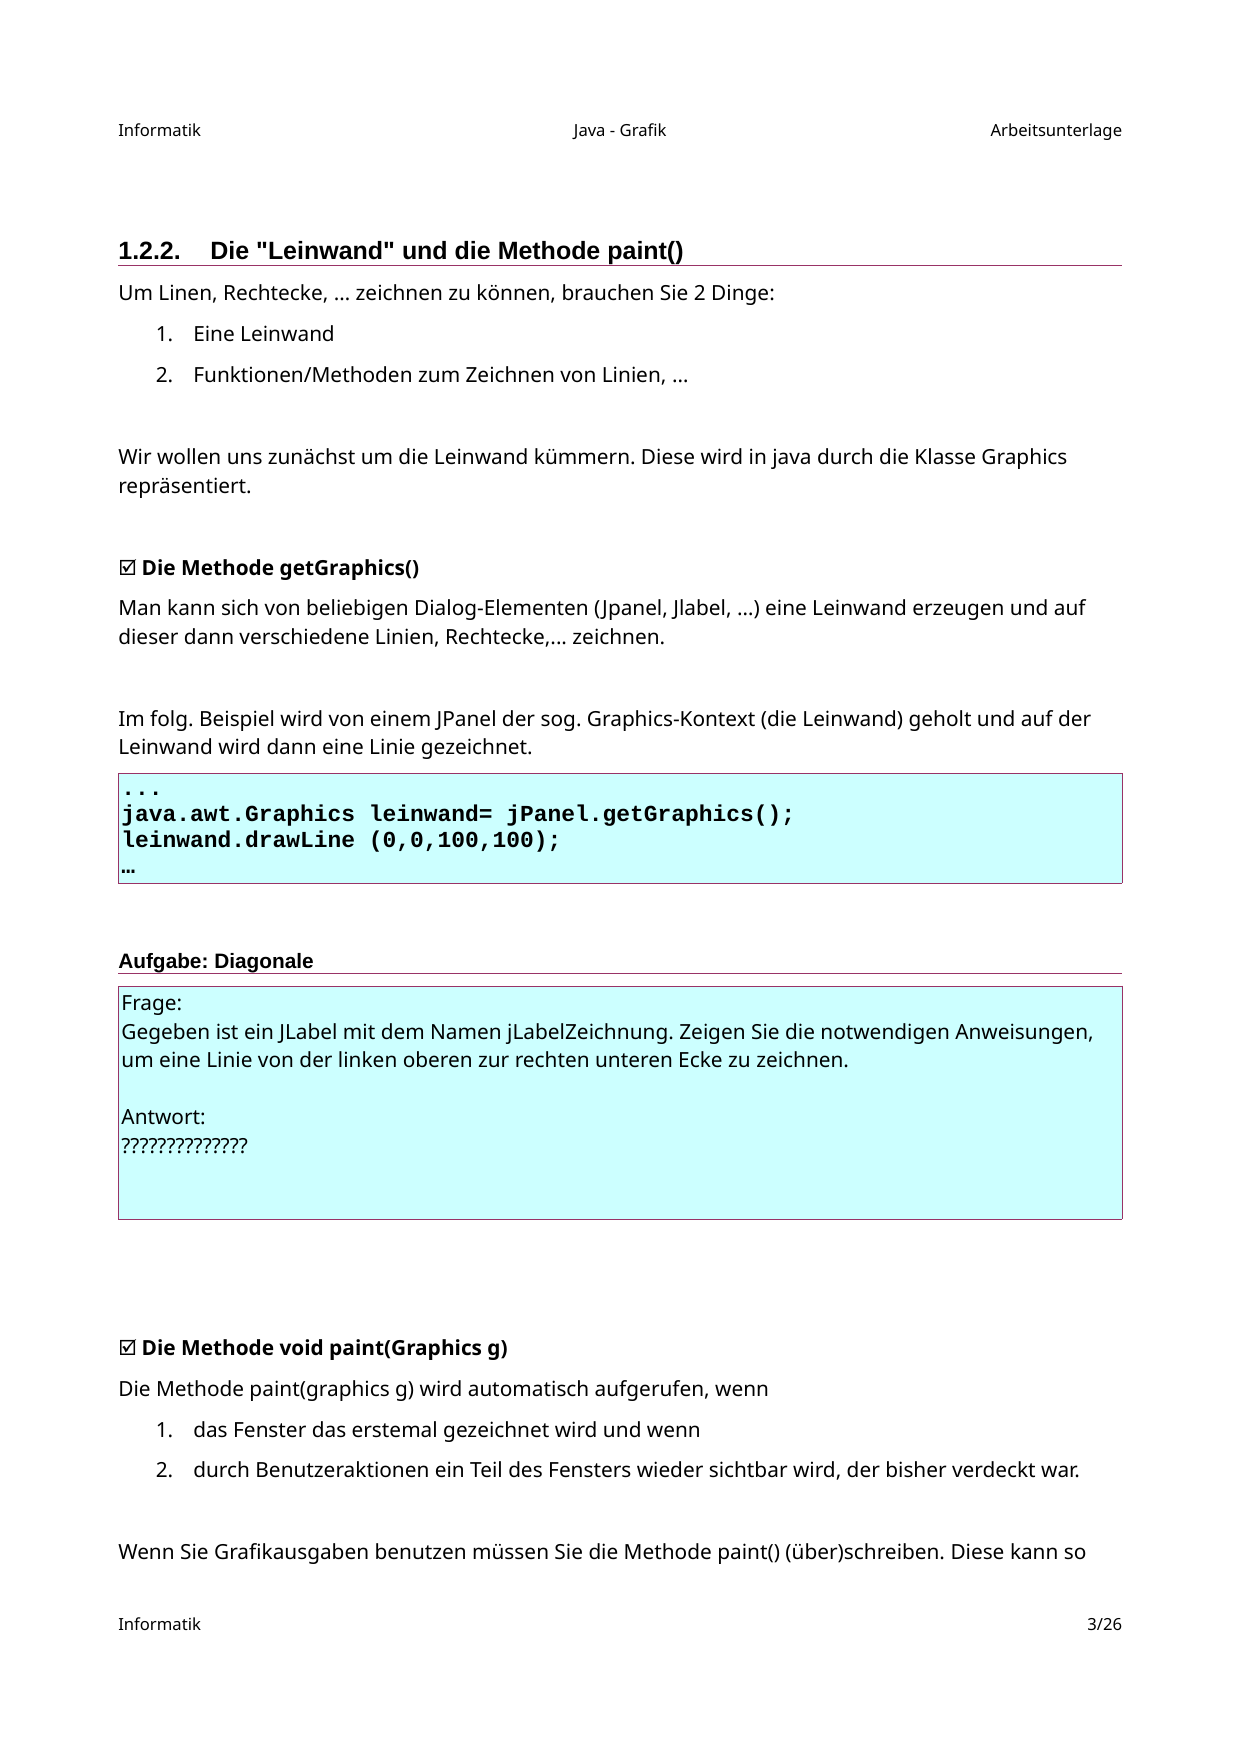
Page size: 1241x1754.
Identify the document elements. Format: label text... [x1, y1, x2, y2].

list das Fenster das erstemal gezeichnet wird und wenn [156, 1415, 1122, 1443]
text Antwort: [119, 1099, 1122, 1128]
text Wir wollen uns zunächst um die Leinwand kümmern. Diese wird in java durch die Klasse Graphics repräsentiert. [118, 442, 1122, 499]
list durch Benutzeraktionen ein Teil des Fensters wieder sichtbar wird, der bisher verdeckt war. [156, 1456, 1122, 1484]
text … [119, 851, 1122, 883]
text Um Linen, Rechtecke, … zeichnen zu können, brauchen Sie 2 Dinge: [118, 278, 1122, 307]
text Gegeben ist ein JLabel mit dem Namen jLabelZeichnung. Zeigen Sie die notwendigen Anweisungen, um eine Linie von der linken oberen zur rechten unteren Ecke zu zeichnen. [119, 1014, 1122, 1071]
list Die Methode void paint(Graphics g) [118, 1333, 1122, 1361]
list Eine Leinwand [156, 319, 1122, 348]
text Man kann sich von beliebigen Dialog-Elementen (Jpanel, Jlabel, …) eine Leinwand erzeugen und auf dieser dann verschiedene Linien, Rechtecke,... zeichnen. [118, 593, 1122, 650]
text Wenn Sie Grafikausgaben benutzen müssen Sie die Methode paint() (über)schreiben. Diese kann so [118, 1537, 1122, 1566]
text Frage: [119, 987, 1122, 1014]
list Funktionen/Methoden zum Zeichnen von Linien, … [156, 360, 1122, 389]
text Im folg. Beispiel wird von einem JPanel der sog. Graphics-Kontext (die Leinwand) geholt und auf der Leinwand wird dann eine Linie gezeichnet. [118, 704, 1122, 761]
text leinwand.drawLine (0,0,100,100); [119, 825, 1122, 851]
text ... [119, 774, 1122, 799]
text ?????????????? [119, 1128, 1122, 1156]
list Die Methode getGraphics() [118, 553, 1122, 581]
text Die Methode paint(graphics g) wird automatisch aufgerufen, wenn [118, 1374, 1122, 1402]
text java.awt.Graphics leinwand= jPanel.getGraphics(); [119, 799, 1122, 825]
text Aufgabe: Diagonale [118, 949, 1122, 973]
subtitle Die "Leinwand" und die Methode paint() [118, 236, 1122, 265]
